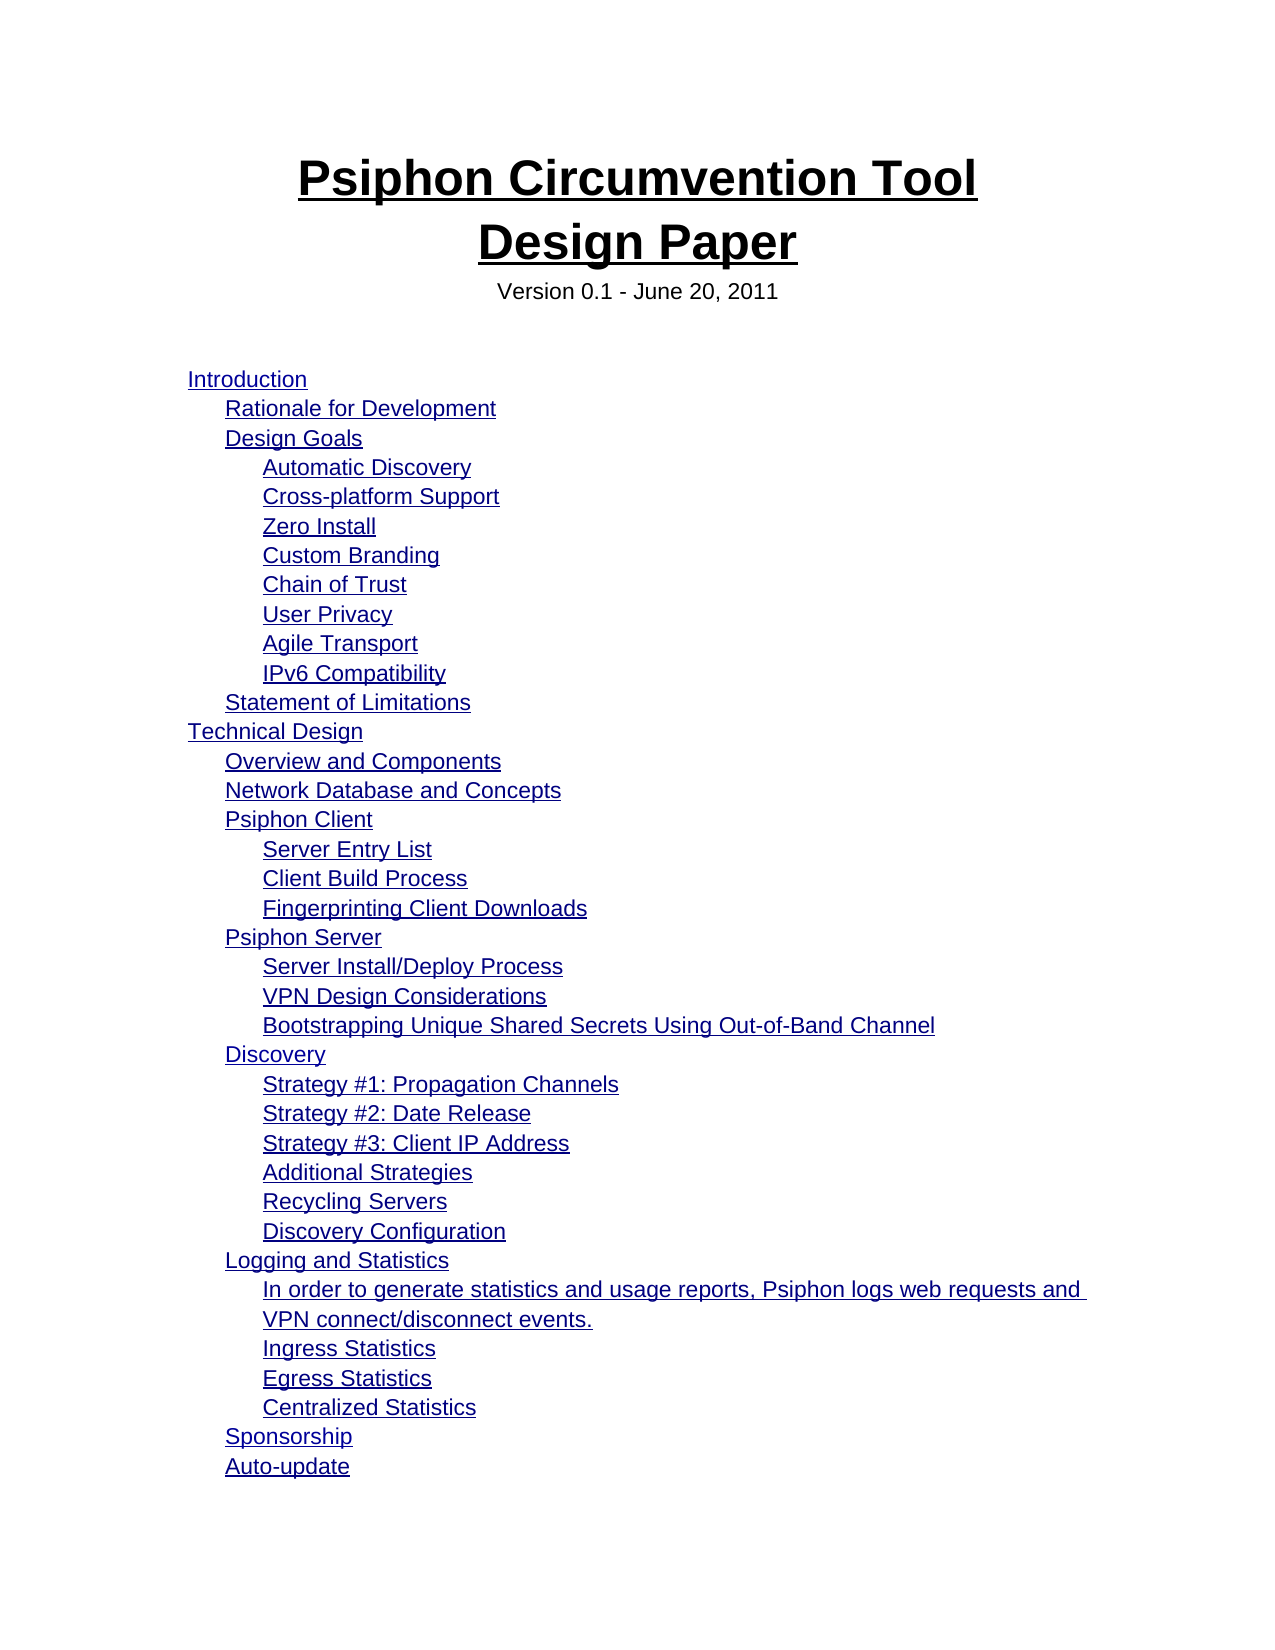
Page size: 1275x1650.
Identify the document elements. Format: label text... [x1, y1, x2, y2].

text Chain of Trust [262, 572, 1125, 598]
text Discovery Configuration [262, 1218, 1125, 1244]
text Psiphon Circumvention Tool [150, 150, 1125, 206]
text Psiphon Server [225, 924, 1125, 950]
text Ingress Statistics [262, 1336, 1125, 1361]
text Server Entry List [262, 836, 1125, 862]
text Technical Design [187, 719, 1125, 744]
text Rationale for Development [225, 396, 1125, 421]
text Agile Transport [262, 631, 1125, 656]
text In order to generate statistics and usage reports, Psiphon logs web requests and VPN connect/disconnect events. [262, 1277, 1125, 1332]
text Additional Strategies [262, 1159, 1125, 1185]
text VPN Design Considerations [262, 983, 1125, 1009]
text Discovery [225, 1042, 1125, 1068]
text Strategy #3: Client IP Address [262, 1130, 1125, 1156]
text Custom Branding [262, 543, 1125, 568]
text Strategy #1: Propagation Channels [262, 1071, 1125, 1097]
text Version 0.1 - June 20, 2011 [150, 278, 1125, 304]
text Logging and Statistics [225, 1248, 1125, 1273]
text Psiphon Client [225, 807, 1125, 833]
text Strategy #2: Date Release [262, 1101, 1125, 1126]
text Server Install/Deploy Process [262, 954, 1125, 979]
text Centralized Statistics [262, 1394, 1125, 1420]
text IPv6 Compatibility [262, 660, 1125, 686]
text Bootstrapping Unique Shared Secrets Using Out-of-Band Channel [262, 1013, 1125, 1038]
text Introduction [187, 366, 1125, 392]
text Cross-platform Support [262, 484, 1125, 509]
text Client Build Process [262, 866, 1125, 891]
text User Privacy [262, 601, 1125, 627]
text Auto-update [225, 1453, 1125, 1479]
text Network Database and Concepts [225, 778, 1125, 803]
text Recycling Servers [262, 1189, 1125, 1214]
text Automatic Discovery [262, 454, 1125, 480]
text Fingerprinting Client Downloads [262, 895, 1125, 921]
text Sponsorship [225, 1424, 1125, 1449]
text Design Goals [225, 425, 1125, 451]
text Overview and Components [225, 748, 1125, 774]
text Zero Install [262, 513, 1125, 539]
text Egress Statistics [262, 1365, 1125, 1391]
text Design Paper [150, 214, 1125, 270]
text Statement of Limitations [225, 689, 1125, 715]
